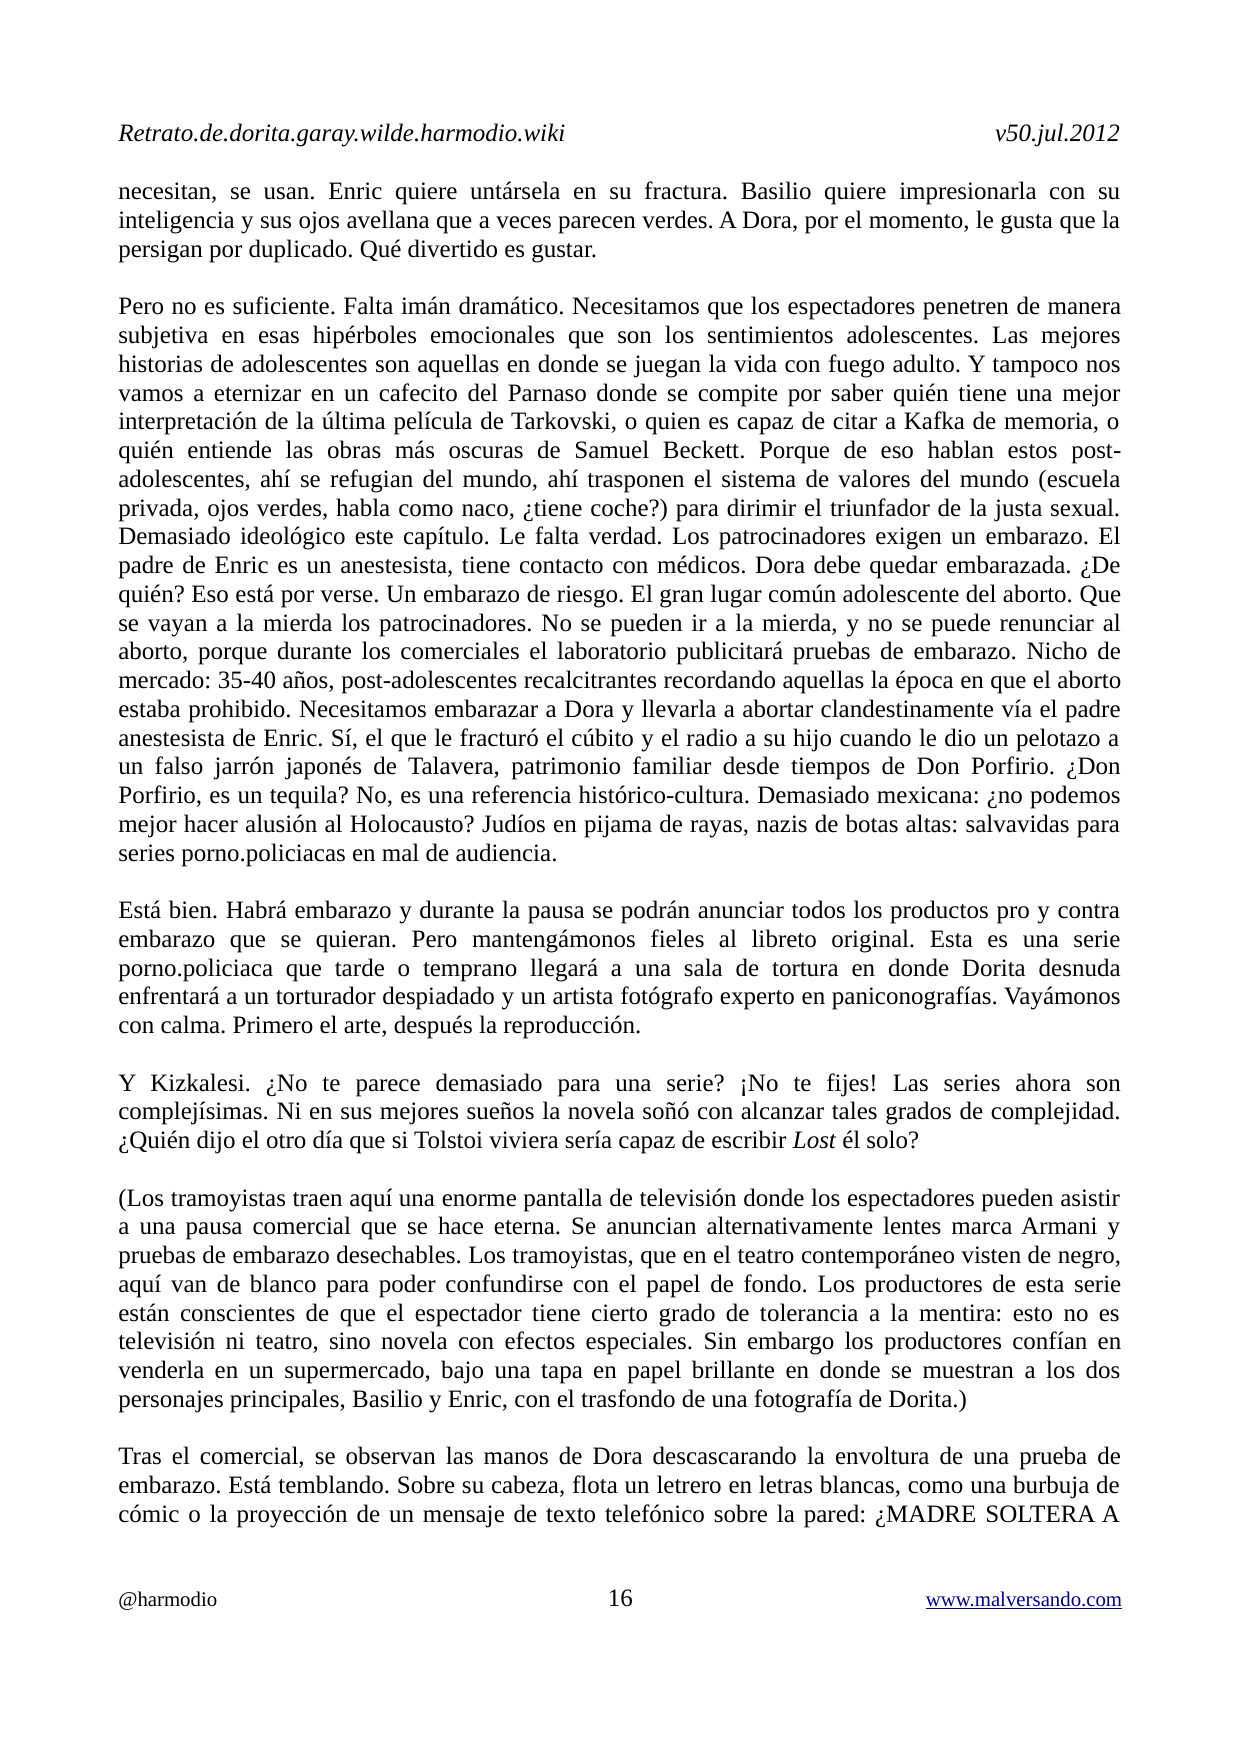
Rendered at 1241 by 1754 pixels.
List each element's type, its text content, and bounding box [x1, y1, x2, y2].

text Pero no es suficiente. Falta imán dramático. Necesitamos que los espectadores penetren de manera subjetiva en esas hipérboles emocionales que son los sentimientos adolescentes. Las mejores historias de adolescentes son aquellas en donde se juegan la vida con fuego adulto. Y tampoco nos vamos a eternizar en un cafecito del Parnaso donde se compite por saber quién tiene una mejor interpretación de la última película de Tarkovski, o quien es capaz de citar a Kafka de memoria, o quién entiende las obras más oscuras de Samuel Beckett. Porque de eso hablan estos post-adolescentes, ahí se refugian del mundo, ahí trasponen el sistema de valores del mundo (escuela privada, ojos verdes, habla como naco, ¿tiene coche?) para dirimir el triunfador de la justa sexual. Demasiado ideológico este capítulo. Le falta verdad. Los patrocinadores exigen un embarazo. El padre de Enric es un anestesista, tiene contacto con médicos. Dora debe quedar embarazada. ¿De quién? Eso está por verse. Un embarazo de riesgo. El gran lugar común adolescente del aborto. Que se vayan a la mierda los patrocinadores. No se pueden ir a la mierda, y no se puede renunciar al aborto, porque durante los comerciales el laboratorio publicitará pruebas de embarazo. Nicho de mercado: 35-40 años, post-adolescentes recalcitrantes recordando aquellas la época en que el aborto estaba prohibido. Necesitamos embarazar a Dora y llevarla a abortar clandestinamente vía el padre anestesista de Enric. Sí, el que le fracturó el cúbito y el radio a su hijo cuando le dio un pelotazo a un falso jarrón japonés de Talavera, patrimonio familiar desde tiempos de Don Porfirio. ¿Don Porfirio, es un tequila? No, es una referencia histórico-cultura. Demasiado mexicana: ¿no podemos mejor hacer alusión al Holocausto? Judíos en pijama de rayas, nazis de botas altas: salvavidas para series porno.policiacas en mal de audiencia. [118, 291, 1122, 866]
text Tras el comercial, se observan las manos de Dora descascarando la envoltura de una prueba de embarazo. Está temblando. Sobre su cabeza, flota un letrero en letras blancas, como una burbuja de cómic o la proyección de un mensaje de texto telefónico sobre la pared: ¿MADRE SOLTERA A [118, 1441, 1122, 1528]
text Está bien. Habrá embarazo y durante la pausa se podrán anunciar todos los productos pro y contra embarazo que se quieran. Pero mantengámonos fieles al libreto original. Esta es una serie porno.policiaca que tarde o temprano llegará a una sala de tortura en donde Dorita desnuda enfrentará a un torturador despiadado y un artista fotógrafo experto en paniconografías. Vayámonos con calma. Primero el arte, después la reproducción. [118, 895, 1122, 1039]
text Y Kizkalesi. ¿No te parece demasiado para una serie? ¡No te fijes! Las series ahora son complejísimas. Ni en sus mejores sueños la novela soñó con alcanzar tales grados de complejidad. ¿Quién dijo el otro día que si Tolstoi viviera sería capaz de escribir Lost él solo? [118, 1068, 1122, 1154]
text necesitan, se usan. Enric quiere untársela en su fractura. Basilio quiere impresionarla con su inteligencia y sus ojos avellana que a veces parecen verdes. A Dora, por el momento, le gusta que la persigan por duplicado. Qué divertido es gustar. [118, 176, 1122, 263]
text (Los tramoyistas traen aquí una enorme pantalla de televisión donde los espectadores pueden asistir a una pausa comercial que se hace eterna. Se anuncian alternativamente lentes marca Armani y pruebas de embarazo desechables. Los tramoyistas, que en el teatro contemporáneo visten de negro, aquí van de blanco para poder confundirse con el papel de fondo. Los productores de esta serie están conscientes de que el espectador tiene cierto grado de tolerancia a la mentira: esto no es televisión ni teatro, sino novela con efectos especiales. Sin embargo los productores confían en venderla en un supermercado, bajo una tapa en papel brillante en donde se muestran a los dos personajes principales, Basilio y Enric, con el trasfondo de una fotografía de Dorita.) [118, 1183, 1122, 1413]
